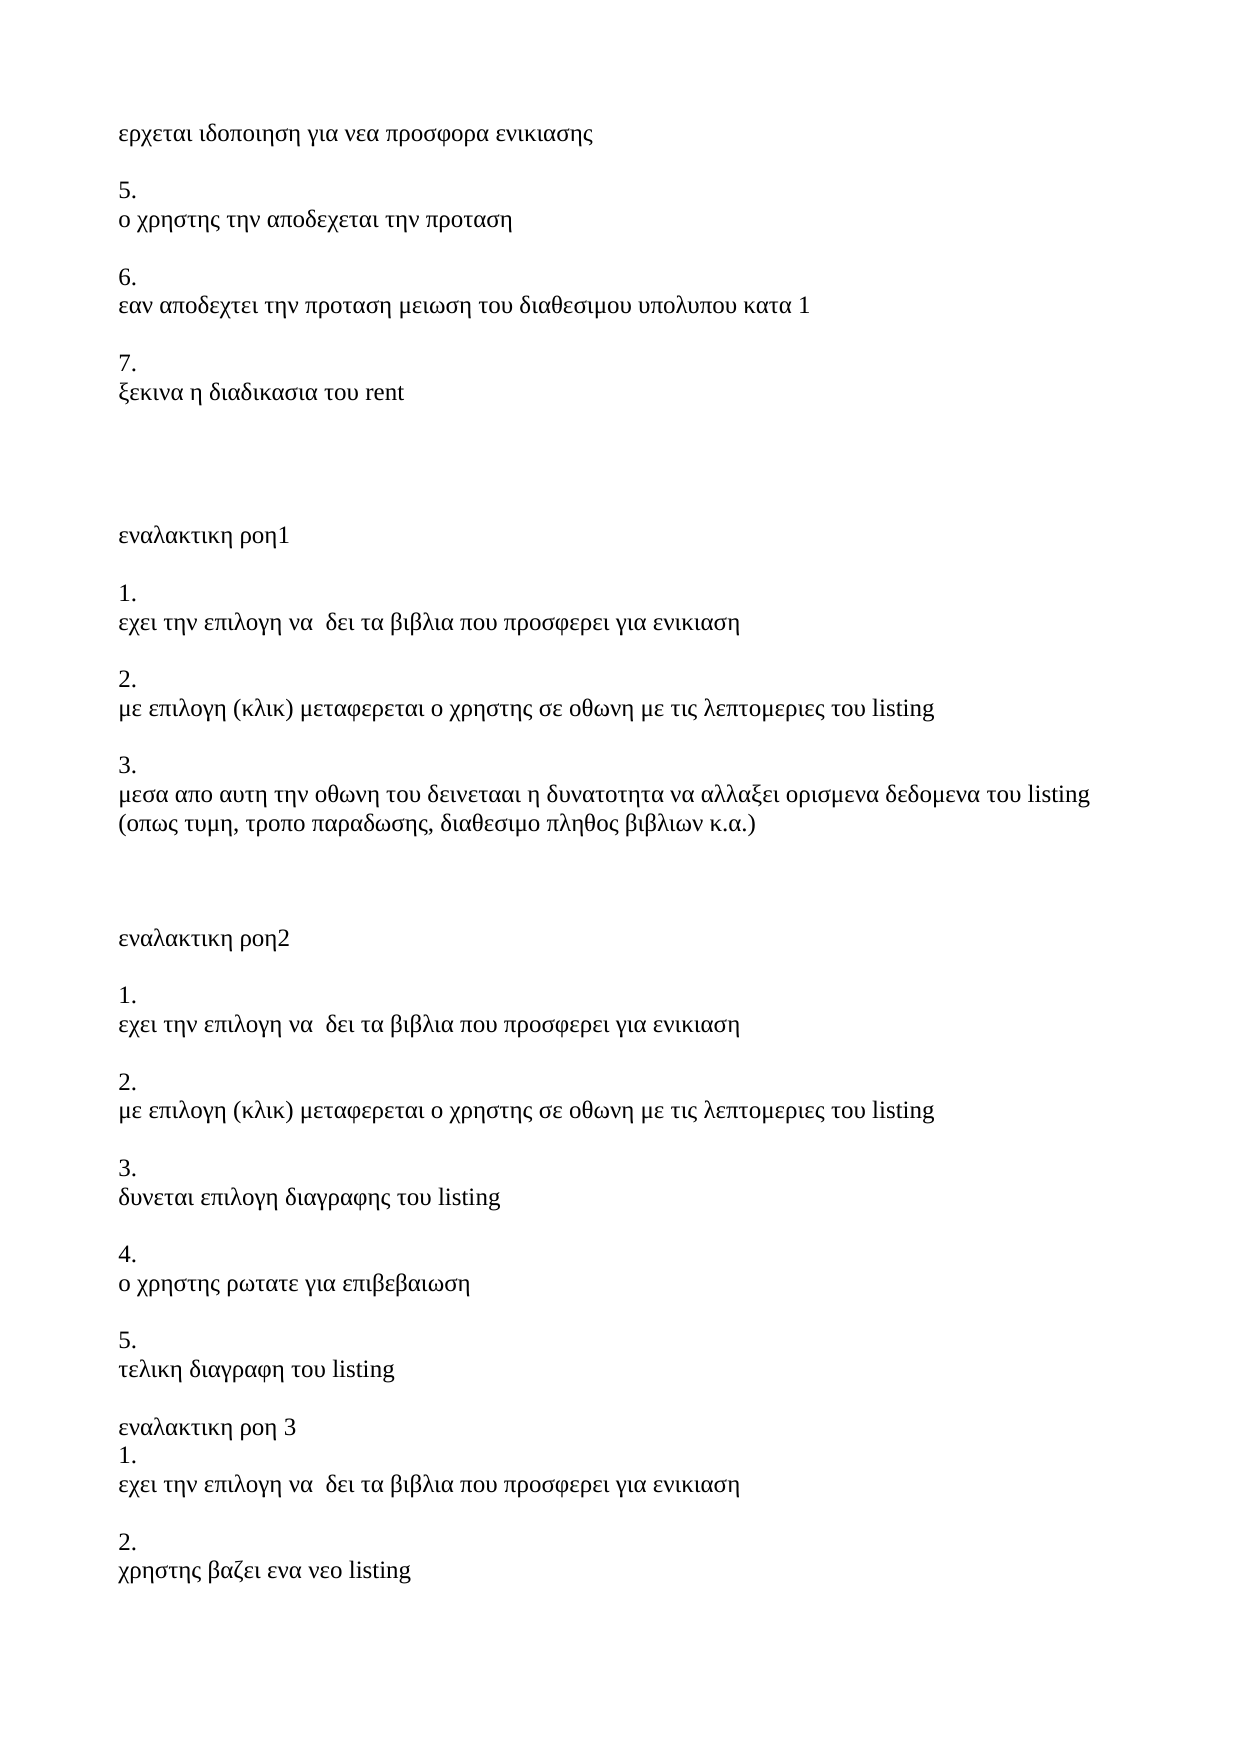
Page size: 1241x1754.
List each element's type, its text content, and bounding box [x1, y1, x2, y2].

text 1. [118, 1441, 1122, 1469]
text εναλακτικη ροη 3 [118, 1412, 1122, 1441]
text ξεκινα η διαδικασια του rent [118, 377, 1122, 406]
text ο χρηστης την αποδεχεται την προταση [118, 204, 1122, 233]
text ο χρηστης ρωτατε για επιβεβαιωση [118, 1268, 1122, 1297]
text 1. [118, 981, 1122, 1009]
text 3. [118, 751, 1122, 779]
text με επιλογη (κλικ) μεταφερεται ο χρηστης σε οθωνη με τις λεπτομεριες του listing [118, 693, 1122, 722]
text εχει την επιλογη να δει τα βιβλια που προσφερει για ενικιαση [118, 607, 1122, 636]
text 7. [118, 348, 1122, 377]
text 2. [118, 1067, 1122, 1096]
text δυνεται επιλογη διαγραφης του listing [118, 1182, 1122, 1211]
text 5. [118, 1326, 1122, 1354]
text εχει την επιλογη να δει τα βιβλια που προσφερει για ενικιαση [118, 1009, 1122, 1038]
text μεσα απο αυτη την οθωνη του δεινετααι η δυνατοτητα να αλλαξει ορισμενα δεδομενα του listing (οπως τυμη, τροπο παραδωσης, διαθεσιμο πληθος βιβλιων κ.α.) [118, 779, 1122, 837]
text 5. [118, 176, 1122, 204]
text με επιλογη (κλικ) μεταφερεται ο χρηστης σε οθωνη με τις λεπτομεριες του listing [118, 1096, 1122, 1124]
text χρηστης βαζει ενα νεο listing [118, 1556, 1122, 1584]
text 1. [118, 578, 1122, 607]
text εναλακτικη ροη1 [118, 521, 1122, 549]
text 4. [118, 1239, 1122, 1268]
text εναλακτικη ροη2 [118, 923, 1122, 952]
text 2. [118, 1527, 1122, 1556]
text τελικη διαγραφη του listing [118, 1354, 1122, 1383]
text εαν αποδεχτει την προταση μειωση του διαθεσιμου υπολυπου κατα 1 [118, 291, 1122, 319]
text εχει την επιλογη να δει τα βιβλια που προσφερει για ενικιαση [118, 1469, 1122, 1498]
text 3. [118, 1153, 1122, 1182]
text ερχεται ιδοποιηση για νεα προσφορα ενικιασης [118, 118, 1122, 147]
text 2. [118, 664, 1122, 693]
text 6. [118, 262, 1122, 291]
